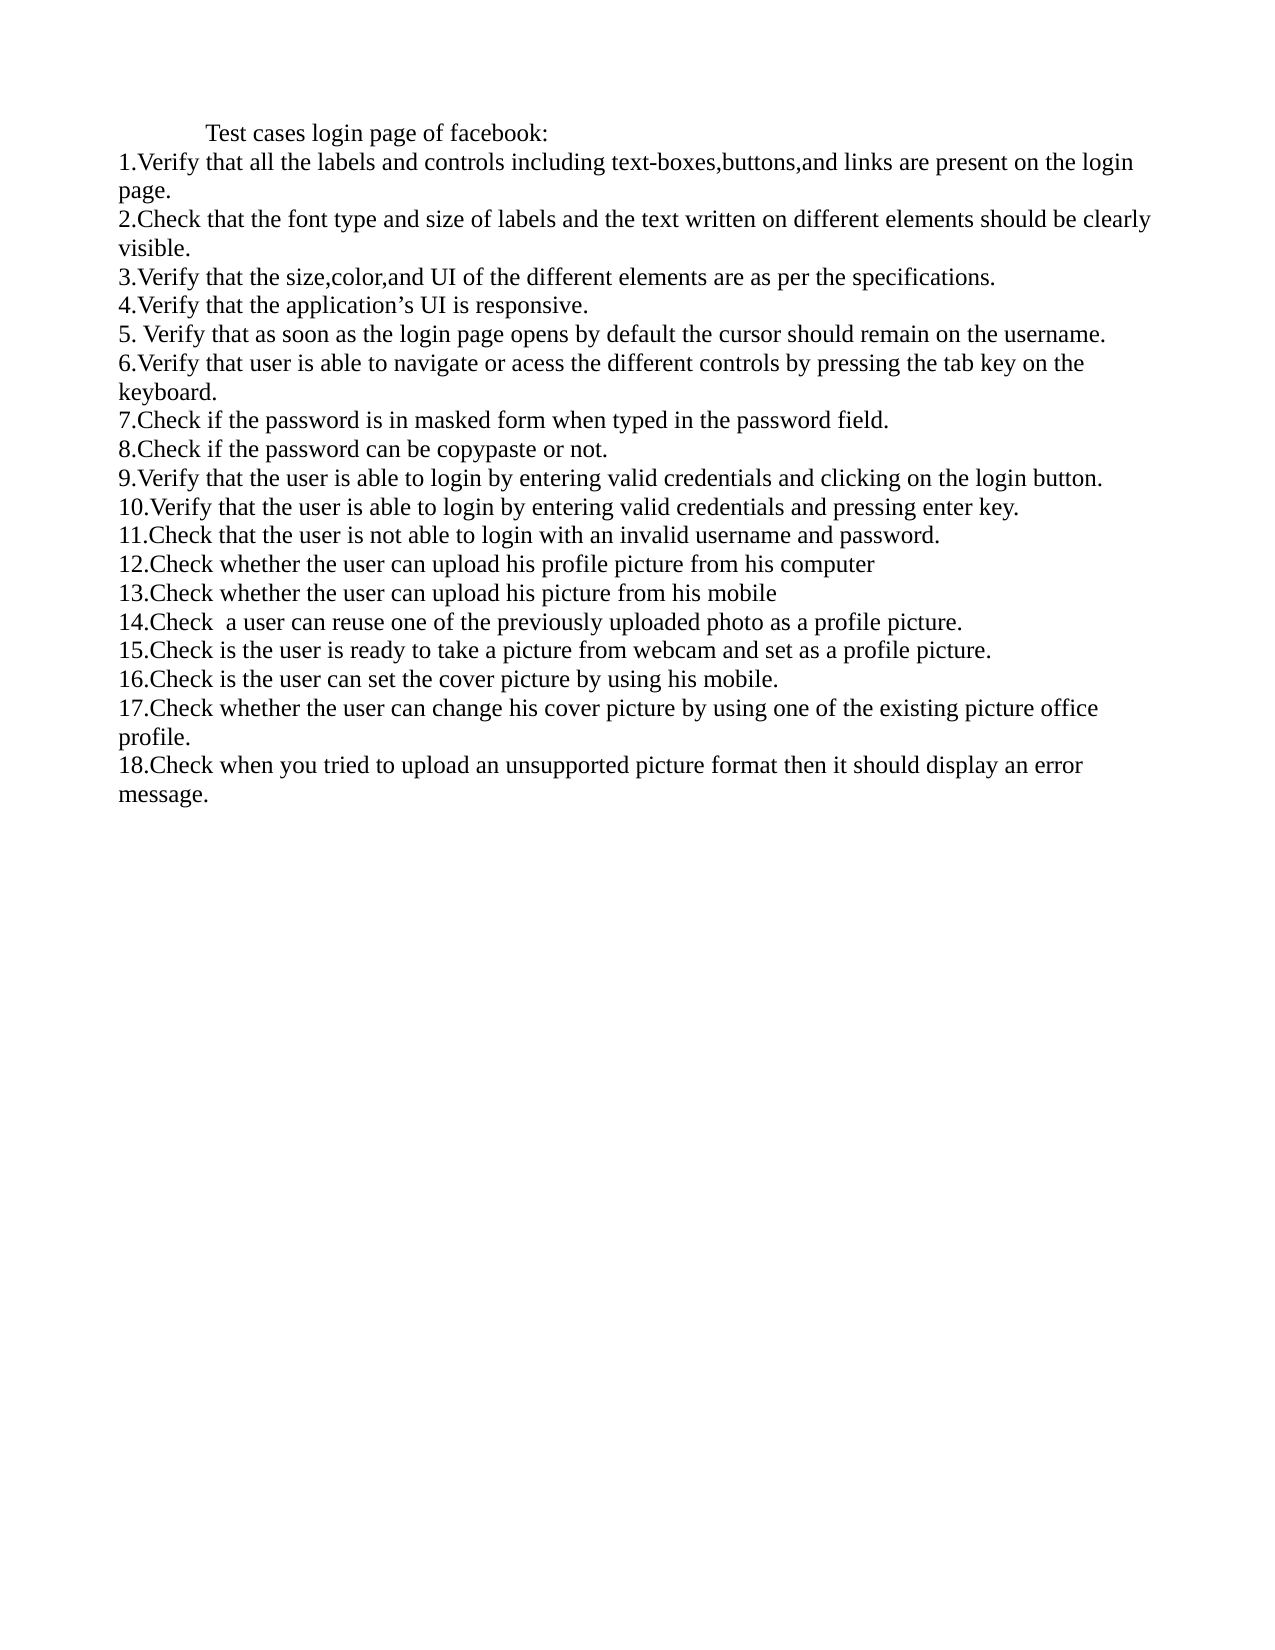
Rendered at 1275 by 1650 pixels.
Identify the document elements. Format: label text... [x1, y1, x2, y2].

text 18.Check when you tried to upload an unsupported picture format then it should display an error message. [118, 751, 1157, 808]
text 15.Check is the user is ready to take a picture from webcam and set as a profile picture. [118, 636, 1157, 664]
text 7.Check if the password is in masked form when typed in the password field. [118, 406, 1157, 434]
text 12.Check whether the user can upload his profile picture from his computer [118, 549, 1157, 578]
text 14.Check a user can reuse one of the previously uploaded photo as a profile picture. [118, 607, 1157, 636]
text 4.Verify that the application’s UI is responsive. [118, 291, 1157, 319]
text 6.Verify that user is able to navigate or acess the different controls by pressing the tab key on the keyboard. [118, 348, 1157, 406]
text Test cases login page of facebook: [118, 118, 1157, 147]
text 9.Verify that the user is able to login by entering valid credentials and clicking on the login button. [118, 463, 1157, 492]
text 2.Check that the font type and size of labels and the text written on different elements should be clearly visible. [118, 204, 1157, 262]
text 13.Check whether the user can upload his picture from his mobile [118, 578, 1157, 607]
text 8.Check if the password can be copypaste or not. [118, 434, 1157, 463]
text 16.Check is the user can set the cover picture by using his mobile. [118, 664, 1157, 693]
text 5. Verify that as soon as the login page opens by default the cursor should remain on the username. [118, 319, 1157, 348]
text 1.Verify that all the labels and controls including text-boxes,buttons,and links are present on the login page. [118, 147, 1157, 204]
text 11.Check that the user is not able to login with an invalid username and password. [118, 521, 1157, 549]
text 10.Verify that the user is able to login by entering valid credentials and pressing enter key. [118, 492, 1157, 521]
text 3.Verify that the size,color,and UI of the different elements are as per the specifications. [118, 262, 1157, 291]
text 17.Check whether the user can change his cover picture by using one of the existing picture office profile. [118, 693, 1157, 751]
